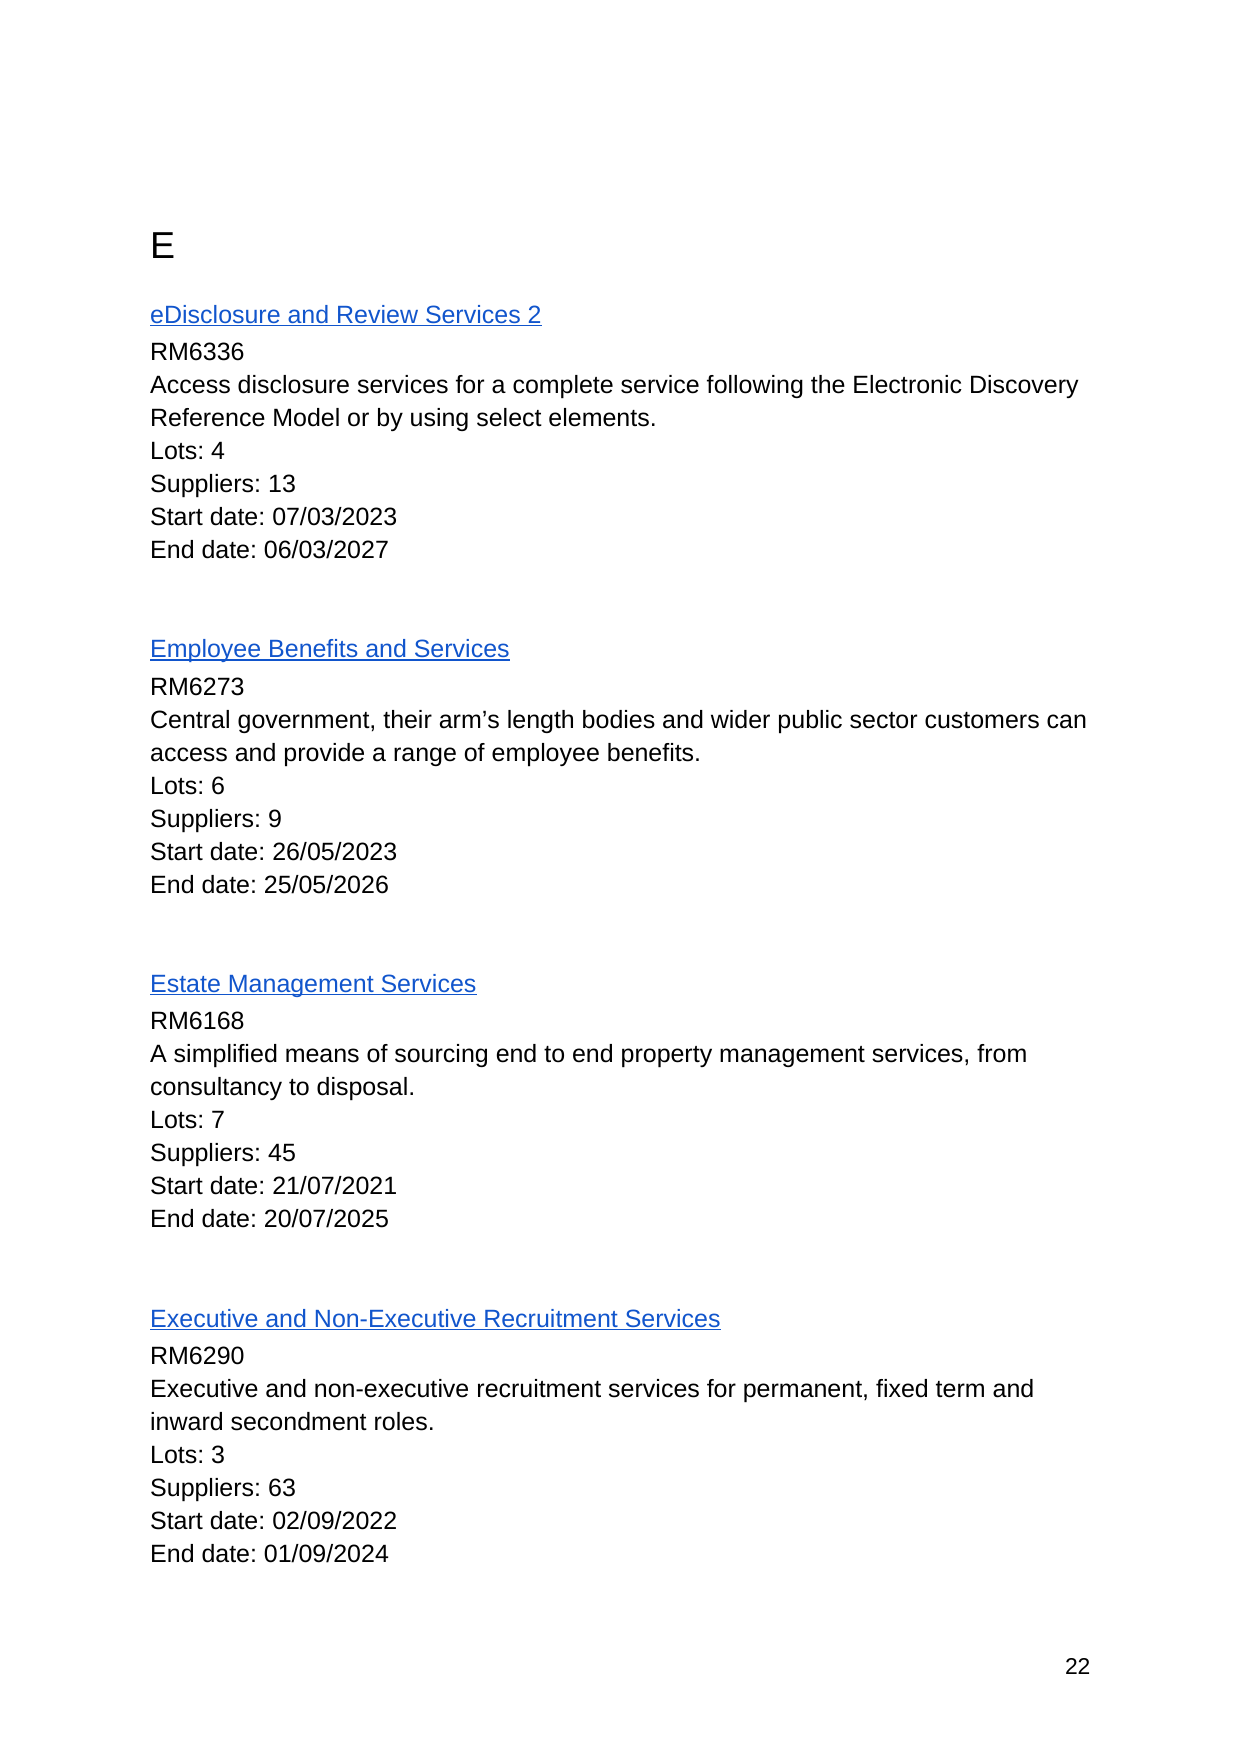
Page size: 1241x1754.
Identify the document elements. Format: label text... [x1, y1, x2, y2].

text Lots: 7 [150, 1105, 1090, 1134]
text Start date: 21/07/2021 [150, 1171, 1090, 1200]
subtitle Estate Management Services [150, 969, 1090, 998]
subtitle eDisclosure and Review Services 2 [150, 300, 1090, 329]
text RM6290 [150, 1341, 1090, 1369]
text Lots: 6 [150, 771, 1090, 799]
text End date: 06/03/2027 [150, 535, 1090, 564]
text Start date: 07/03/2023 [150, 502, 1090, 531]
text End date: 01/09/2024 [150, 1539, 1090, 1568]
text Suppliers: 45 [150, 1138, 1090, 1167]
text End date: 20/07/2025 [150, 1204, 1090, 1233]
text Start date: 26/05/2023 [150, 837, 1090, 865]
text Central government, their arm’s length bodies and wider public sector customers can access and provide a range of employee benefits. [150, 704, 1090, 766]
text RM6168 [150, 1006, 1090, 1035]
text Lots: 3 [150, 1440, 1090, 1468]
text Access disclosure services for a complete service following the Electronic Discovery Reference Model or by using select elements. [150, 370, 1090, 432]
text A simplified means of sourcing end to end property management services, from consultancy to disposal. [150, 1039, 1090, 1101]
text Executive and non-executive recruitment services for permanent, fixed term and inward secondment roles. [150, 1374, 1090, 1436]
text RM6336 [150, 337, 1090, 366]
text Suppliers: 63 [150, 1473, 1090, 1502]
subtitle E [150, 223, 1090, 267]
subtitle Executive and Non-Executive Recruitment Services [150, 1304, 1090, 1332]
text Suppliers: 9 [150, 804, 1090, 832]
subtitle Employee Benefits and Services [150, 634, 1090, 663]
text Start date: 02/09/2022 [150, 1506, 1090, 1534]
text RM6273 [150, 672, 1090, 700]
text End date: 25/05/2026 [150, 870, 1090, 898]
text Suppliers: 13 [150, 469, 1090, 498]
text Lots: 4 [150, 436, 1090, 465]
